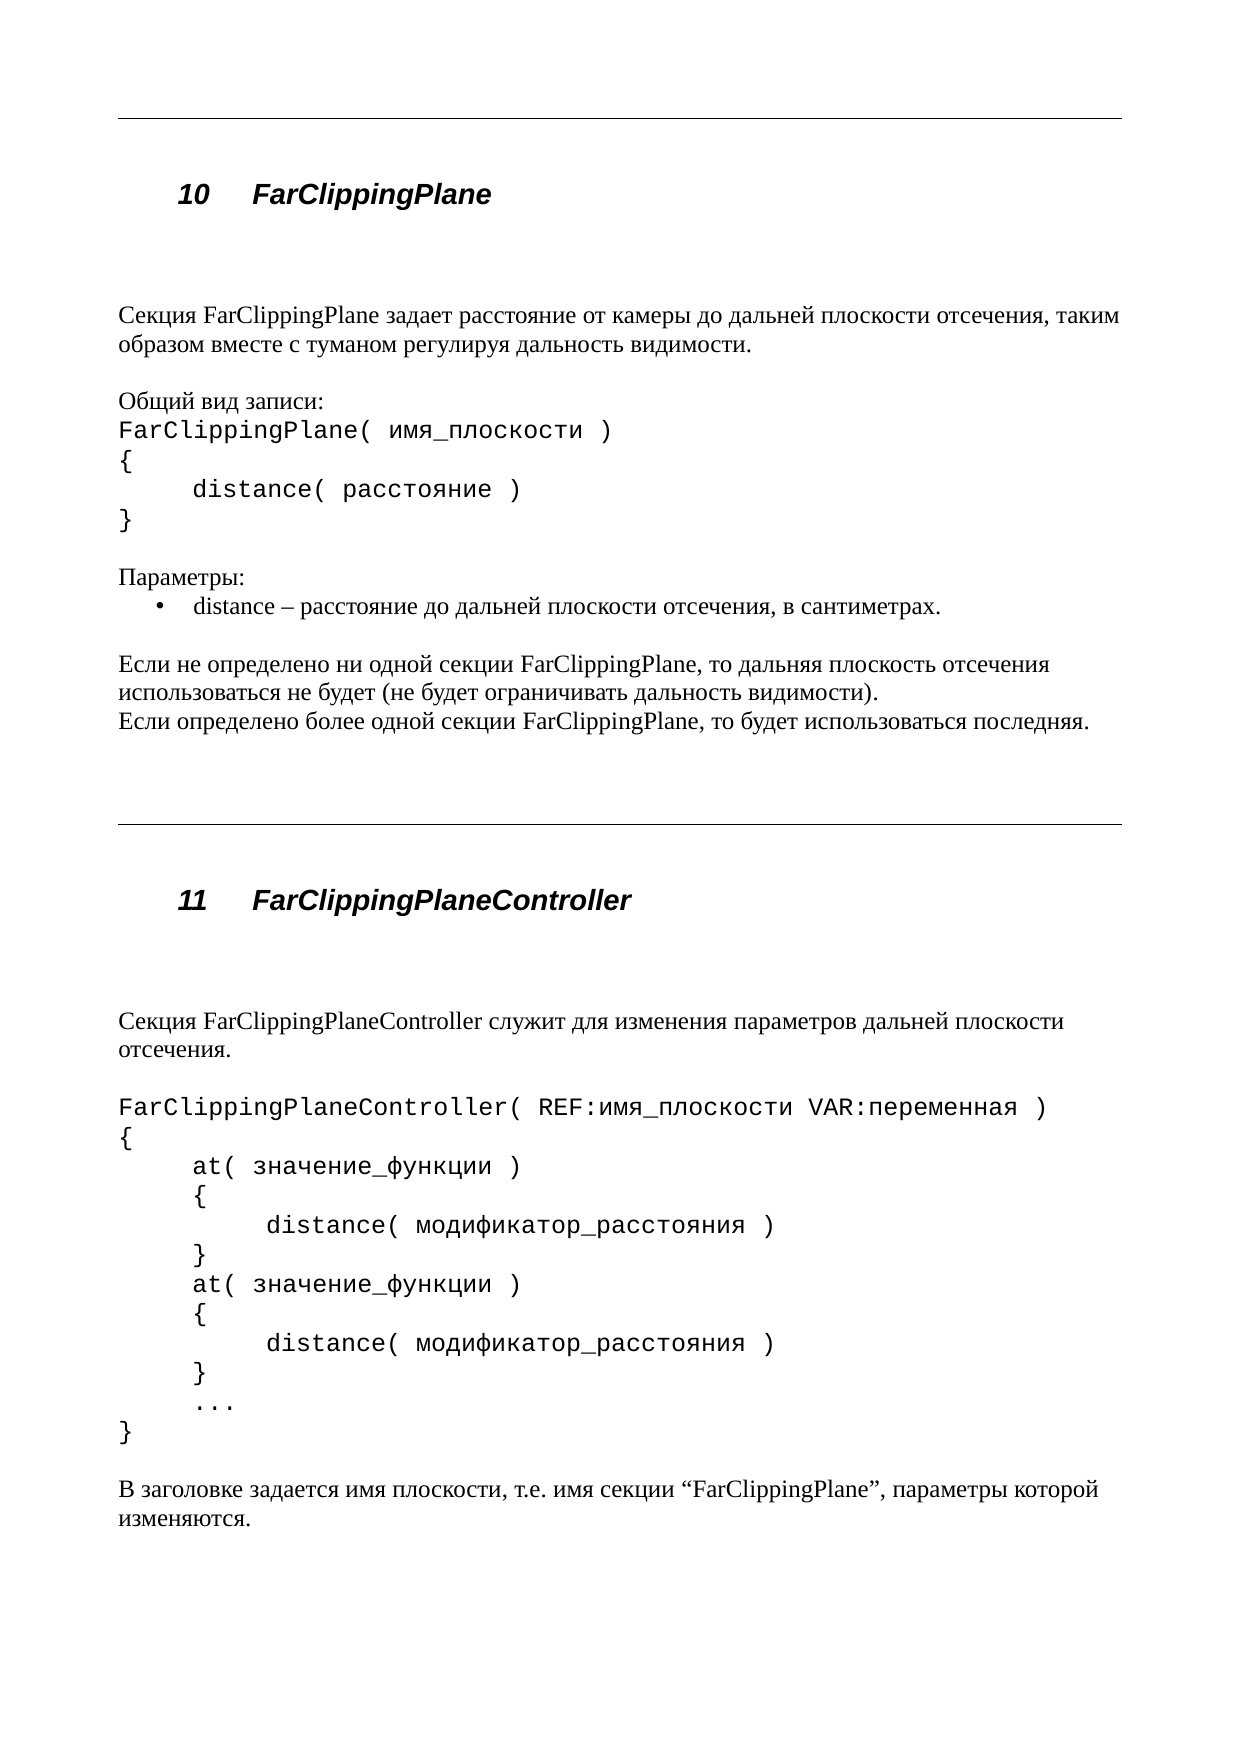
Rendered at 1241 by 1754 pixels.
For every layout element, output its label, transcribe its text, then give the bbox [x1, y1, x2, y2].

text } [118, 1357, 1122, 1387]
text at( значение_функции ) [118, 1151, 1122, 1180]
subtitle FarClippingPlane [118, 119, 1122, 270]
text Параметры: [118, 562, 1122, 591]
text ... [118, 1387, 1122, 1416]
text FarClippingPlaneController( REF:имя_плоскости VAR:переменная ) [118, 1092, 1122, 1121]
text { [118, 1298, 1122, 1328]
text { [118, 1121, 1122, 1151]
subtitle FarClippingPlaneController [118, 825, 1122, 976]
text Если не определено ни одной секции FarClippingPlane, то дальняя плоскость отсечения использоваться не будет (не будет ограничивать дальность видимости). [118, 649, 1122, 706]
text { [118, 444, 1122, 474]
text distance( модификатор_расстояния ) [118, 1210, 1122, 1239]
list distance – расстояние до дальней плоскости отсечения, в сантиметрах. [156, 591, 1122, 620]
text distance( модификатор_расстояния ) [118, 1328, 1122, 1357]
text } [118, 1239, 1122, 1269]
text } [118, 1416, 1122, 1446]
text distance( расстояние ) [118, 474, 1122, 503]
text Секция FarClippingPlaneController служит для изменения параметров дальней плоскости отсечения. [118, 1006, 1122, 1063]
text at( значение_функции ) [118, 1269, 1122, 1298]
text В заголовке задается имя плоскости, т.е. имя секции “FarClippingPlane”, параметры которой изменяются. [118, 1474, 1122, 1532]
text } [118, 503, 1122, 533]
text { [118, 1180, 1122, 1210]
text Общий вид записи: [118, 386, 1122, 415]
text Если определено более одной секции FarClippingPlane, то будет использоваться последняя. [118, 706, 1122, 735]
text Секция FarClippingPlane задает расстояние от камеры до дальней плоскости отсечения, таким образом вместе с туманом регулируя дальность видимости. [118, 300, 1122, 357]
text FarClippingPlane( имя_плоскости ) [118, 415, 1122, 444]
